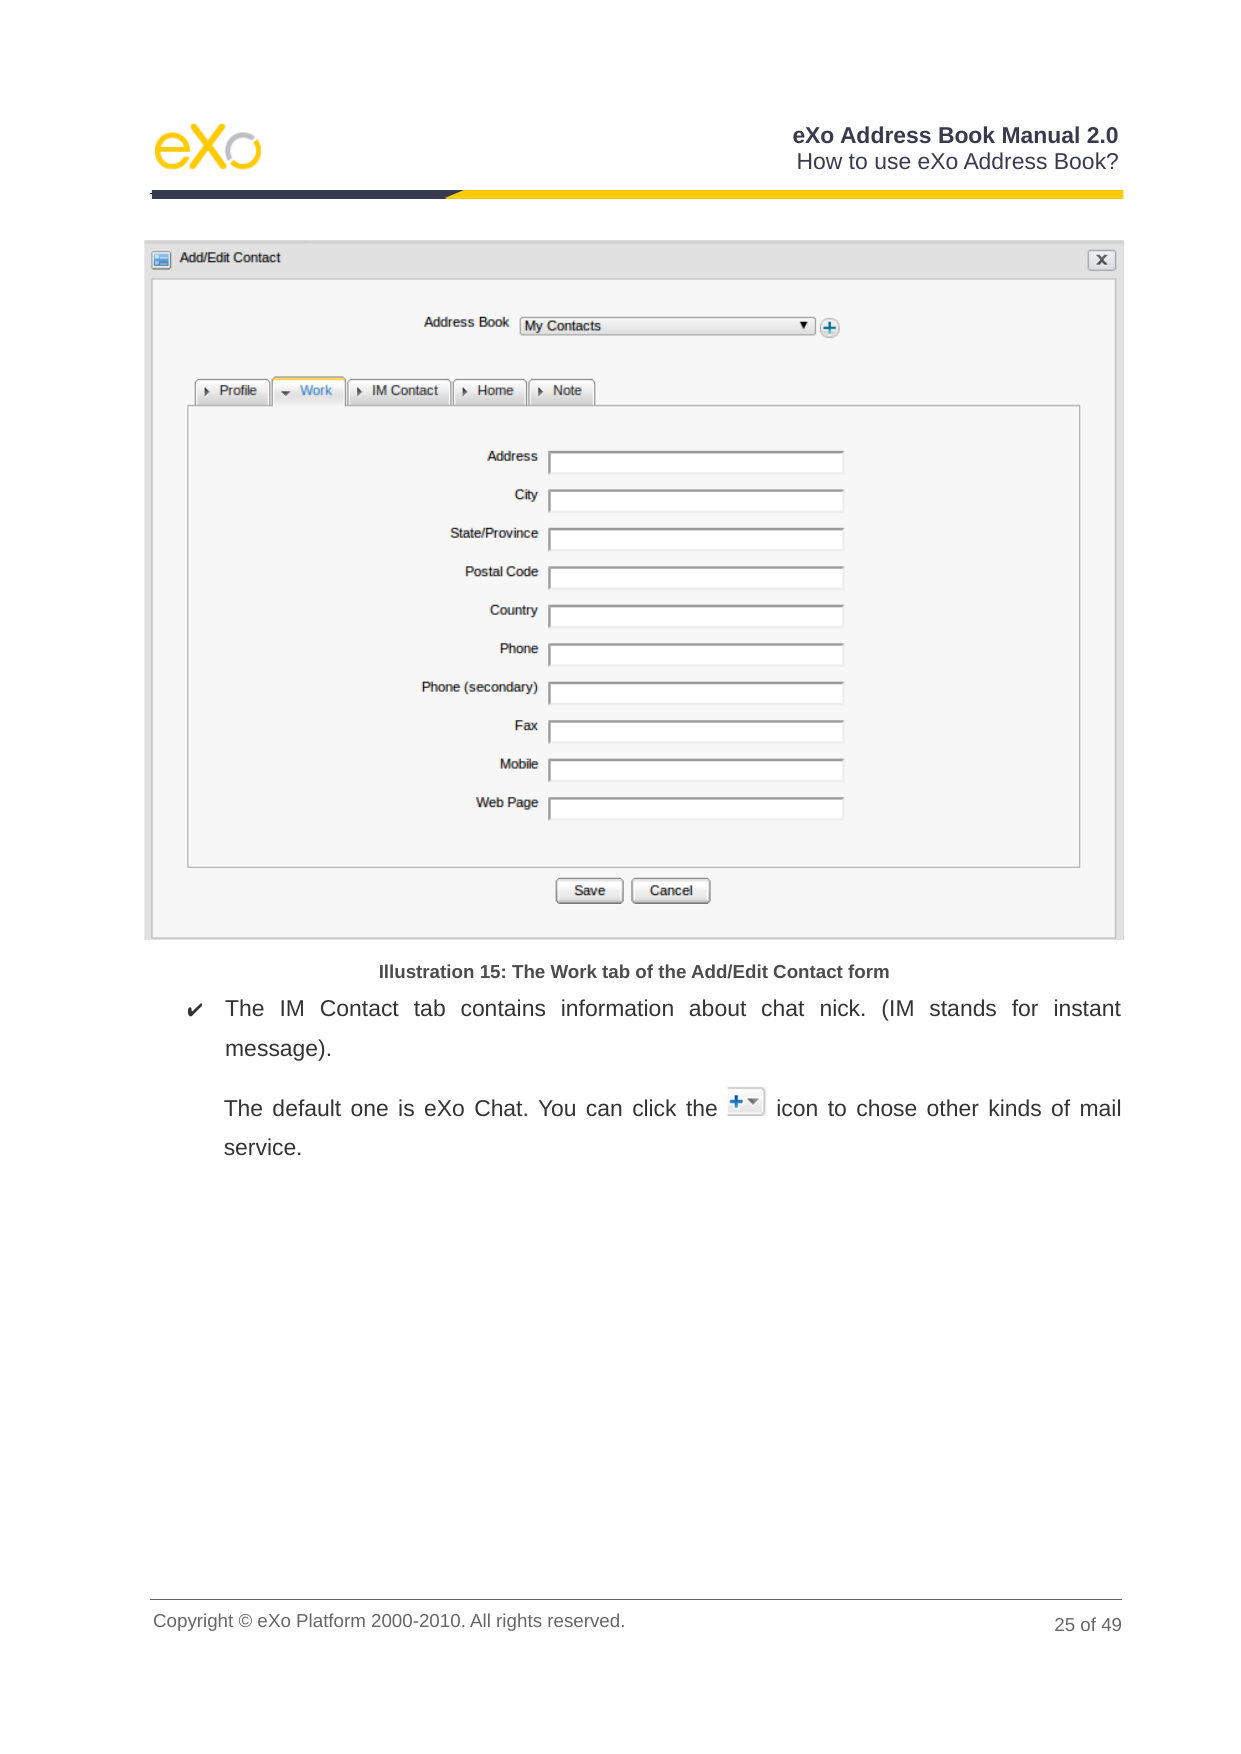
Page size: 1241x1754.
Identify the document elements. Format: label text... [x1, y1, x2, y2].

picture [151, 190, 1124, 199]
list The IM Contact tab contains information about chat nick. (IM stands for instant message). [187, 982, 1122, 1061]
picture [727, 1086, 767, 1116]
picture [144, 240, 1125, 940]
picture [155, 123, 262, 170]
list Illustration 15: The Work tab of the Add/Edit Contact form [144, 940, 1124, 982]
list [187, 223, 1122, 240]
list The default one is eXo Chat. You can click the icon to chose other kinds of mail service. [186, 1086, 1122, 1160]
